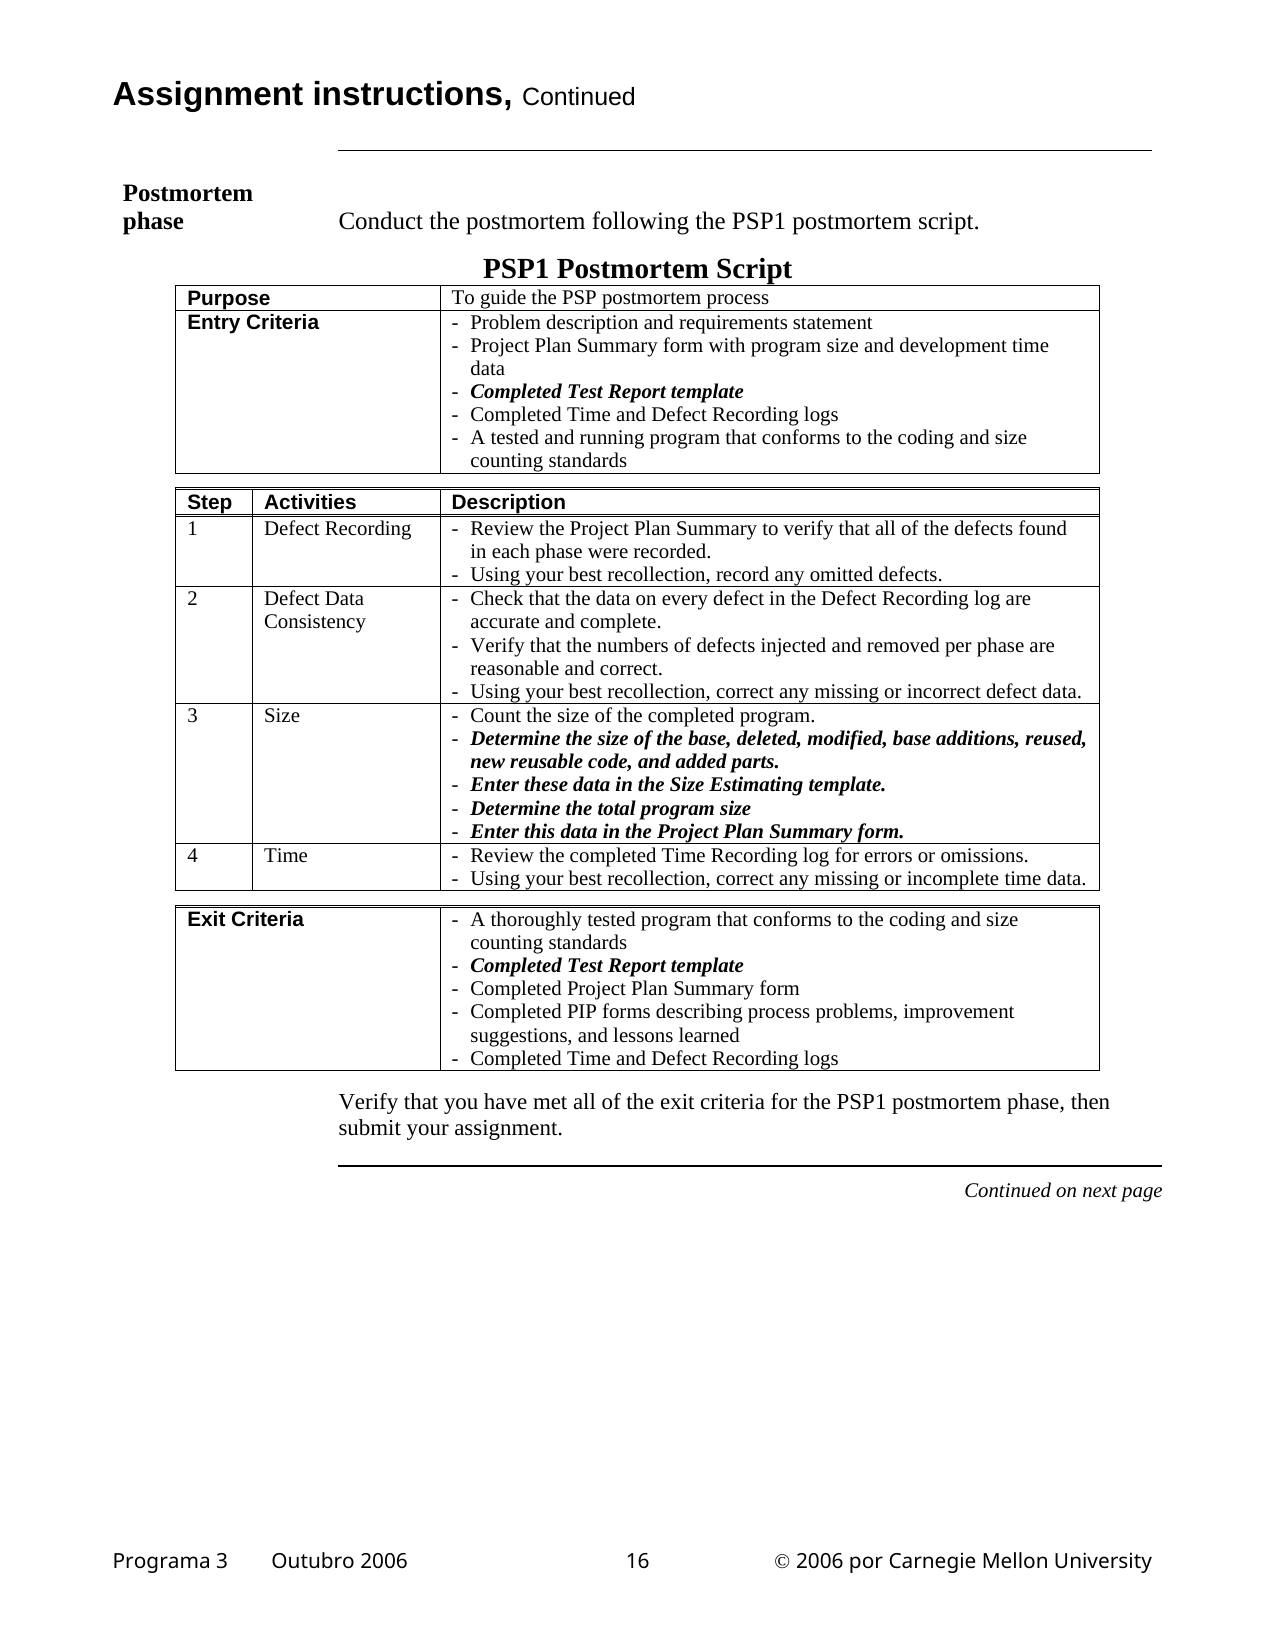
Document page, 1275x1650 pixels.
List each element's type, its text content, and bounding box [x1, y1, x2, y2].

table_header [123, 1089, 338, 1140]
table_cell Check that the data on every defect in the Defect Recording log are accurate and complete. Verify that the numbers of defects injected and removed per phase are reasonable and correct. Using your best recollection, correct any missing or incorrect defect data. [441, 587, 1099, 703]
table_cell Review the Project Plan Summary to verify that all of the defects found in each phase were recorded. Using your best recollection, record any omitted defects. [441, 517, 1099, 586]
table_header To guide the PSP postmortem process [441, 286, 1099, 309]
table_cell Defect Recording [253, 517, 440, 586]
table_cell Defect Data Consistency [253, 587, 440, 703]
text PSP1 Postmortem Script [112, 253, 1162, 285]
table_header Step [176, 490, 252, 514]
table_cell Problem description and requirements statement Project Plan Summary form with program size and development time data Completed Test Report template Completed Time and Defect Recording logs A tested and running program that conforms to the coding and size counting standards [441, 311, 1099, 472]
table_cell Time [253, 844, 440, 890]
table_cell Entry Criteria [176, 311, 440, 472]
table_cell 1 [176, 517, 252, 586]
table_header Verify that you have met all of the exit criteria for the PSP1 postmortem phase, then submit your assignment. [338, 1089, 1154, 1140]
table_cell Size [253, 704, 440, 843]
text Continued on next page [337, 1166, 1162, 1202]
table_header Purpose [176, 286, 440, 309]
table_header A thoroughly tested program that conforms to the coding and size counting standards Completed Test Report template Completed Project Plan Summary form Completed PIP forms describing process problems, improvement suggestions, and lessons learned Completed Time and Defect Recording logs [441, 908, 1099, 1070]
table_header Activities [253, 490, 440, 514]
table_cell 4 [176, 844, 252, 890]
table_header Description [441, 490, 1099, 514]
table_cell Review the completed Time Recording log for errors or omissions. Using your best recollection, correct any missing or incomplete time data. [441, 844, 1099, 890]
table_header Exit Criteria [176, 908, 440, 1070]
table_header Conduct the postmortem following the PSP1 postmortem script. [338, 179, 1154, 234]
table_cell 3 [176, 704, 252, 843]
table_cell Count the size of the completed program. Determine the size of the base, deleted, modified, base additions, reused, new reusable code, and added parts. Enter these data in the Size Estimating template. Determine the total program size Enter this data in the Project Plan Summary form. [441, 704, 1099, 843]
table_cell 2 [176, 587, 252, 703]
title Assignment instructions, Continued [112, 75, 1162, 112]
table_header Postmortem phase [123, 179, 338, 234]
